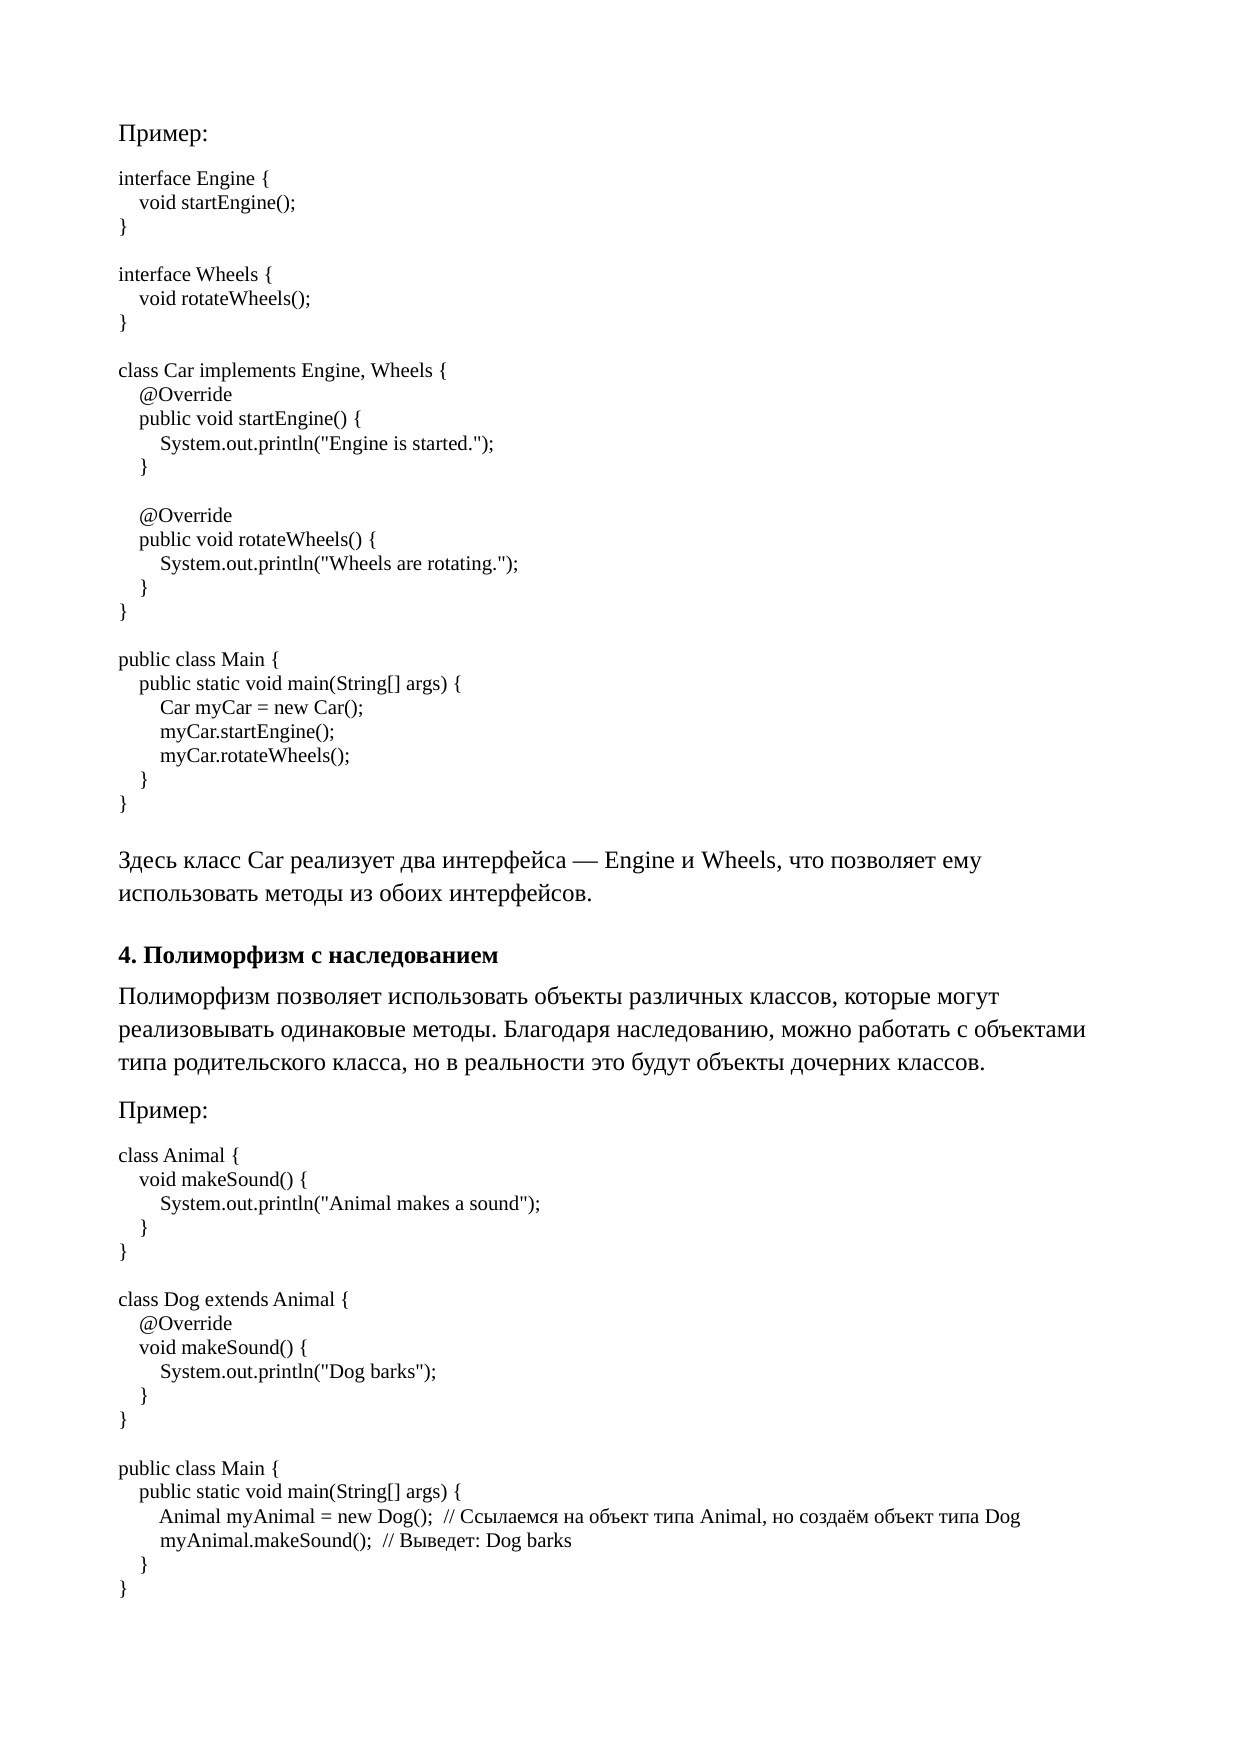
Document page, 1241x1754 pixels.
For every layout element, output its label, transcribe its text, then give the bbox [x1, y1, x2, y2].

text System.out.println("Dog barks"); [118, 1359, 1122, 1383]
text } [118, 1215, 1122, 1239]
text void makeSound() { [118, 1335, 1122, 1359]
text class Animal { [118, 1143, 1122, 1167]
text public class Main { [118, 647, 1122, 671]
text interface Engine { [118, 166, 1122, 190]
text } [118, 767, 1122, 791]
text } [118, 1407, 1122, 1431]
text } [118, 1383, 1122, 1407]
text } [118, 791, 1122, 815]
text } [118, 1239, 1122, 1263]
text System.out.println("Animal makes a sound"); [118, 1191, 1122, 1215]
text System.out.println("Engine is started."); [118, 430, 1122, 454]
text Пример: [118, 1095, 1122, 1124]
text class Car implements Engine, Wheels { [118, 358, 1122, 382]
text Animal myAnimal = new Dog(); // Ссылаемся на объект типа Animal, но создаём объект типа Dog [118, 1503, 1122, 1528]
text } [118, 310, 1122, 334]
text Car myCar = new Car(); [118, 695, 1122, 719]
text @Override [118, 1311, 1122, 1335]
text void rotateWheels(); [118, 286, 1122, 310]
text public static void main(String[] args) { [118, 671, 1122, 695]
text Пример: [118, 118, 1122, 147]
text void startEngine(); [118, 190, 1122, 214]
text myAnimal.makeSound(); // Выведет: Dog barks [118, 1528, 1122, 1552]
text } [118, 1576, 1122, 1600]
text Здесь класс Car реализует два интерфейса — Engine и Wheels, что позволяет ему использовать методы из обоих интерфейсов. [118, 845, 1122, 907]
text @Override [118, 503, 1122, 527]
text interface Wheels { [118, 262, 1122, 286]
text Полиморфизм позволяет использовать объекты различных классов, которые могут реализовывать одинаковые методы. Благодаря наследованию, можно работать с объектами типа родительского класса, но в реальности это будут объекты дочерних классов. [118, 981, 1122, 1076]
text } [118, 575, 1122, 599]
text public static void main(String[] args) { [118, 1479, 1122, 1503]
text public void rotateWheels() { [118, 527, 1122, 551]
text public void startEngine() { [118, 406, 1122, 430]
subtitle 4. Полиморфизм с наследованием [118, 940, 1122, 969]
text myCar.startEngine(); [118, 719, 1122, 743]
text System.out.println("Wheels are rotating."); [118, 551, 1122, 575]
text void makeSound() { [118, 1167, 1122, 1191]
text myCar.rotateWheels(); [118, 743, 1122, 767]
text } [118, 454, 1122, 478]
text } [118, 1552, 1122, 1576]
text class Dog extends Animal { [118, 1287, 1122, 1311]
text @Override [118, 382, 1122, 406]
text } [118, 214, 1122, 238]
text } [118, 599, 1122, 623]
text public class Main { [118, 1455, 1122, 1479]
